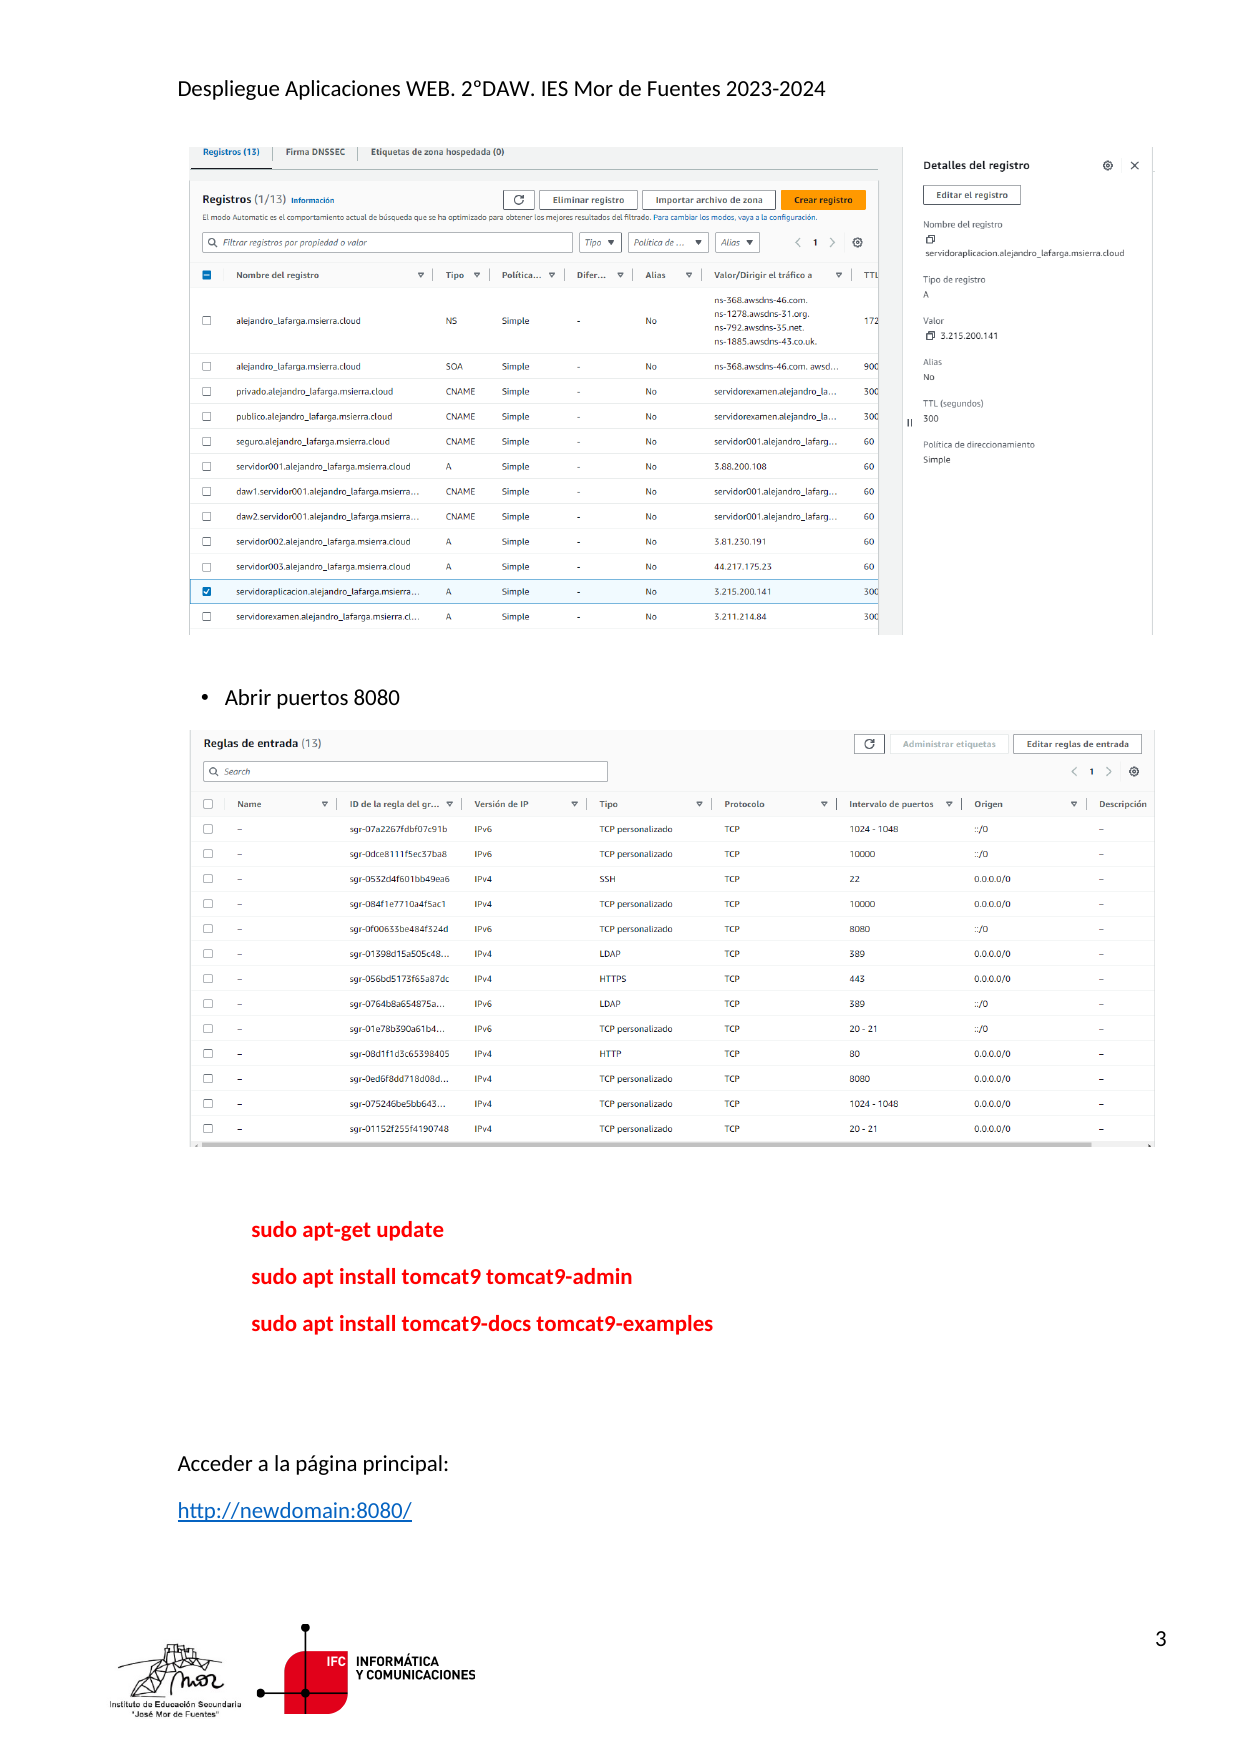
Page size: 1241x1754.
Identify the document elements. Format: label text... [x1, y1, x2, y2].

picture [189, 147, 1155, 635]
text sudo apt install tomcat9 tomcat9-admin [177, 1262, 1167, 1290]
picture [256, 1624, 475, 1714]
picture [189, 730, 1155, 1147]
text sudo apt-get update [177, 1215, 1167, 1243]
picture [100, 1631, 249, 1736]
list Abrir puertos 8080 [201, 683, 1167, 711]
text sudo apt install tomcat9-docs tomcat9-examples [177, 1309, 1167, 1337]
text http://newdomain:8080/ [177, 1496, 1167, 1524]
text Acceder a la página principal: [177, 1449, 1167, 1477]
